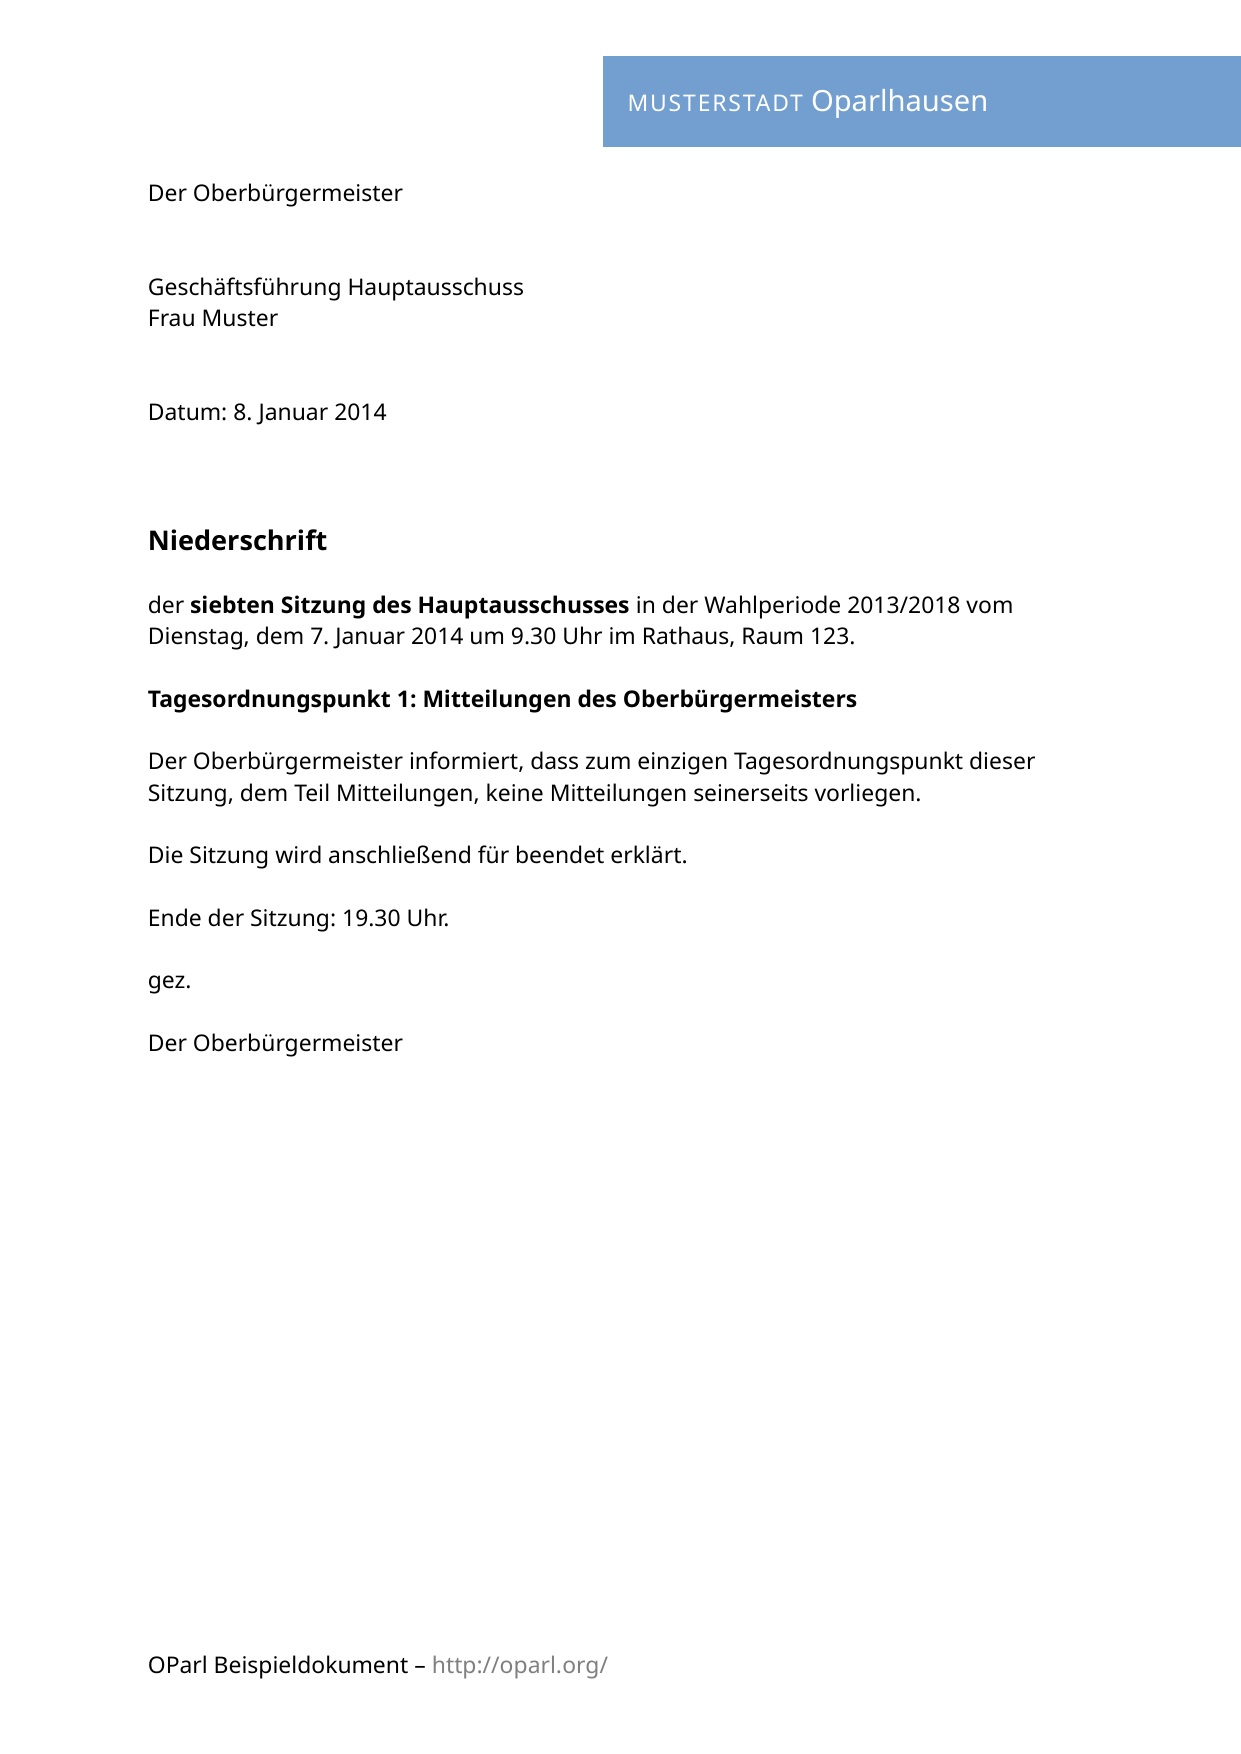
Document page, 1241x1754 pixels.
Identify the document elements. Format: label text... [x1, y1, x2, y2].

text Datum: 8. Januar 2014 [148, 396, 1093, 427]
text Tagesordnungspunkt 1: Mitteilungen des Oberbürgermeisters [148, 683, 1093, 714]
text der siebten Sitzung des Hauptausschusses in der Wahlperiode 2013/2018 vom Dienstag, dem 7. Januar 2014 um 9.30 Uhr im Rathaus, Raum 123. [148, 589, 1093, 652]
text Der Oberbürgermeister [148, 1027, 1093, 1058]
text Niederschrift [148, 521, 1093, 558]
text Geschäftsführung Hauptausschuss Frau Muster [148, 271, 1093, 365]
text Die Sitzung wird anschließend für beendet erklärt. [148, 839, 1093, 870]
text Der Oberbürgermeister [148, 177, 1093, 208]
text Der Oberbürgermeister informiert, dass zum einzigen Tagesordnungspunkt dieser Sitzung, dem Teil Mitteilungen, keine Mitteilungen seinerseits vorliegen. [148, 745, 1093, 808]
text Ende der Sitzung: 19.30 Uhr. [148, 902, 1093, 933]
text gez. [148, 964, 1093, 995]
text MUSTERSTADT Oparlhausen [627, 80, 1216, 119]
